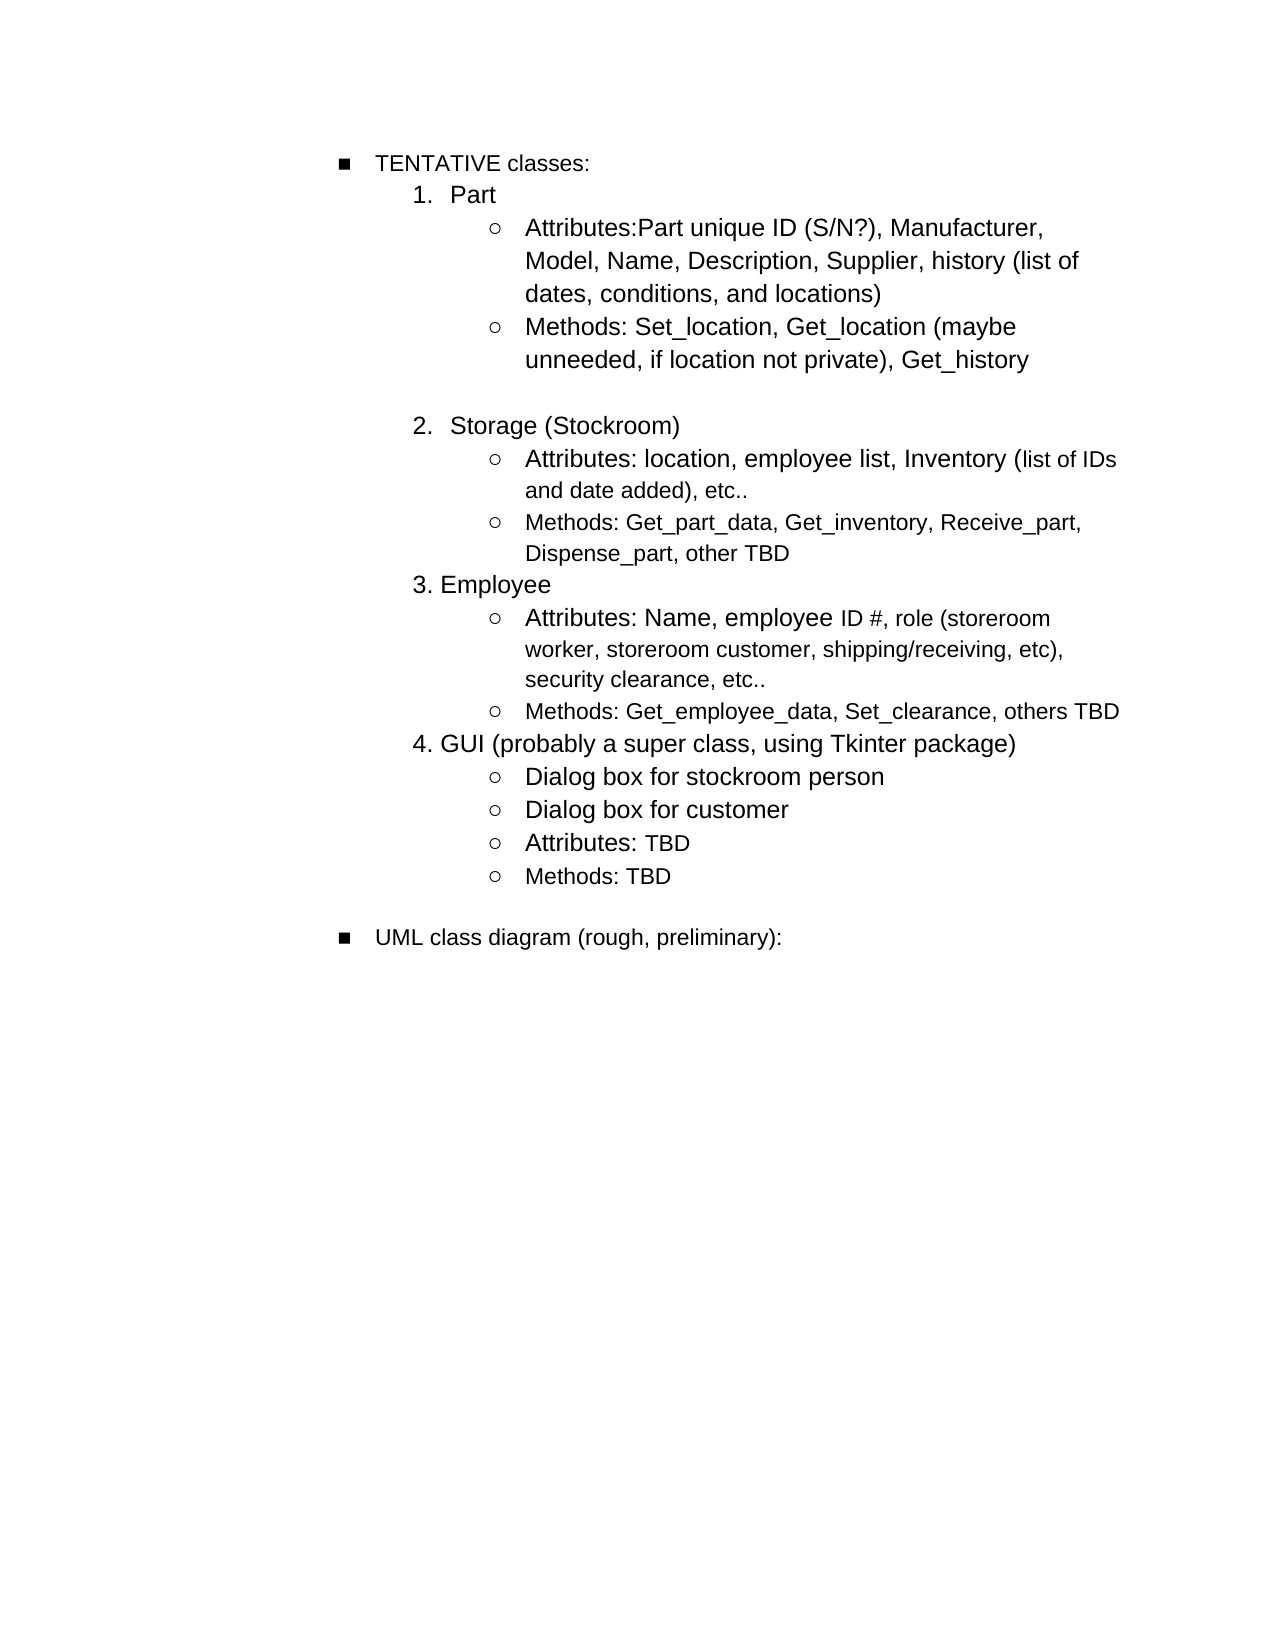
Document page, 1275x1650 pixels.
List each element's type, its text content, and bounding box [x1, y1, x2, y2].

list UML class diagram (rough, preliminary): [337, 924, 1125, 951]
list Dialog box for customer [487, 795, 1125, 824]
text 3. Employee [412, 570, 1125, 599]
list Methods: Get_part_data, Get_inventory, Receive_part, Dispense_part, other TBD [487, 507, 1125, 566]
list Attributes: location, employee list, Inventory (list of IDs and date added), etc.. [487, 444, 1125, 503]
list Methods: Set_location, Get_location (maybe unneeded, if location not private), Get_history [487, 312, 1125, 374]
list Attributes:Part unique ID (S/N?), Manufacturer, Model, Name, Description, Supplier, history (list of dates, conditions, and locations) [487, 213, 1125, 308]
list Methods: TBD [487, 861, 1125, 890]
list Part [412, 180, 1125, 209]
list Methods: Get_employee_data, Set_clearance, others TBD [487, 696, 1125, 725]
list Attributes: TBD [487, 828, 1125, 857]
list Dialog box for stockroom person [487, 762, 1125, 791]
list Attributes: Name, employee ID #, role (storeroom worker, storeroom customer, shipping/receiving, etc), security clearance, etc.. [487, 603, 1125, 692]
list TENTATIVE classes: [337, 150, 1125, 176]
list Storage (Stockroom) [412, 411, 1125, 440]
text 4. GUI (probably a super class, using Tkinter package) [375, 729, 1125, 758]
